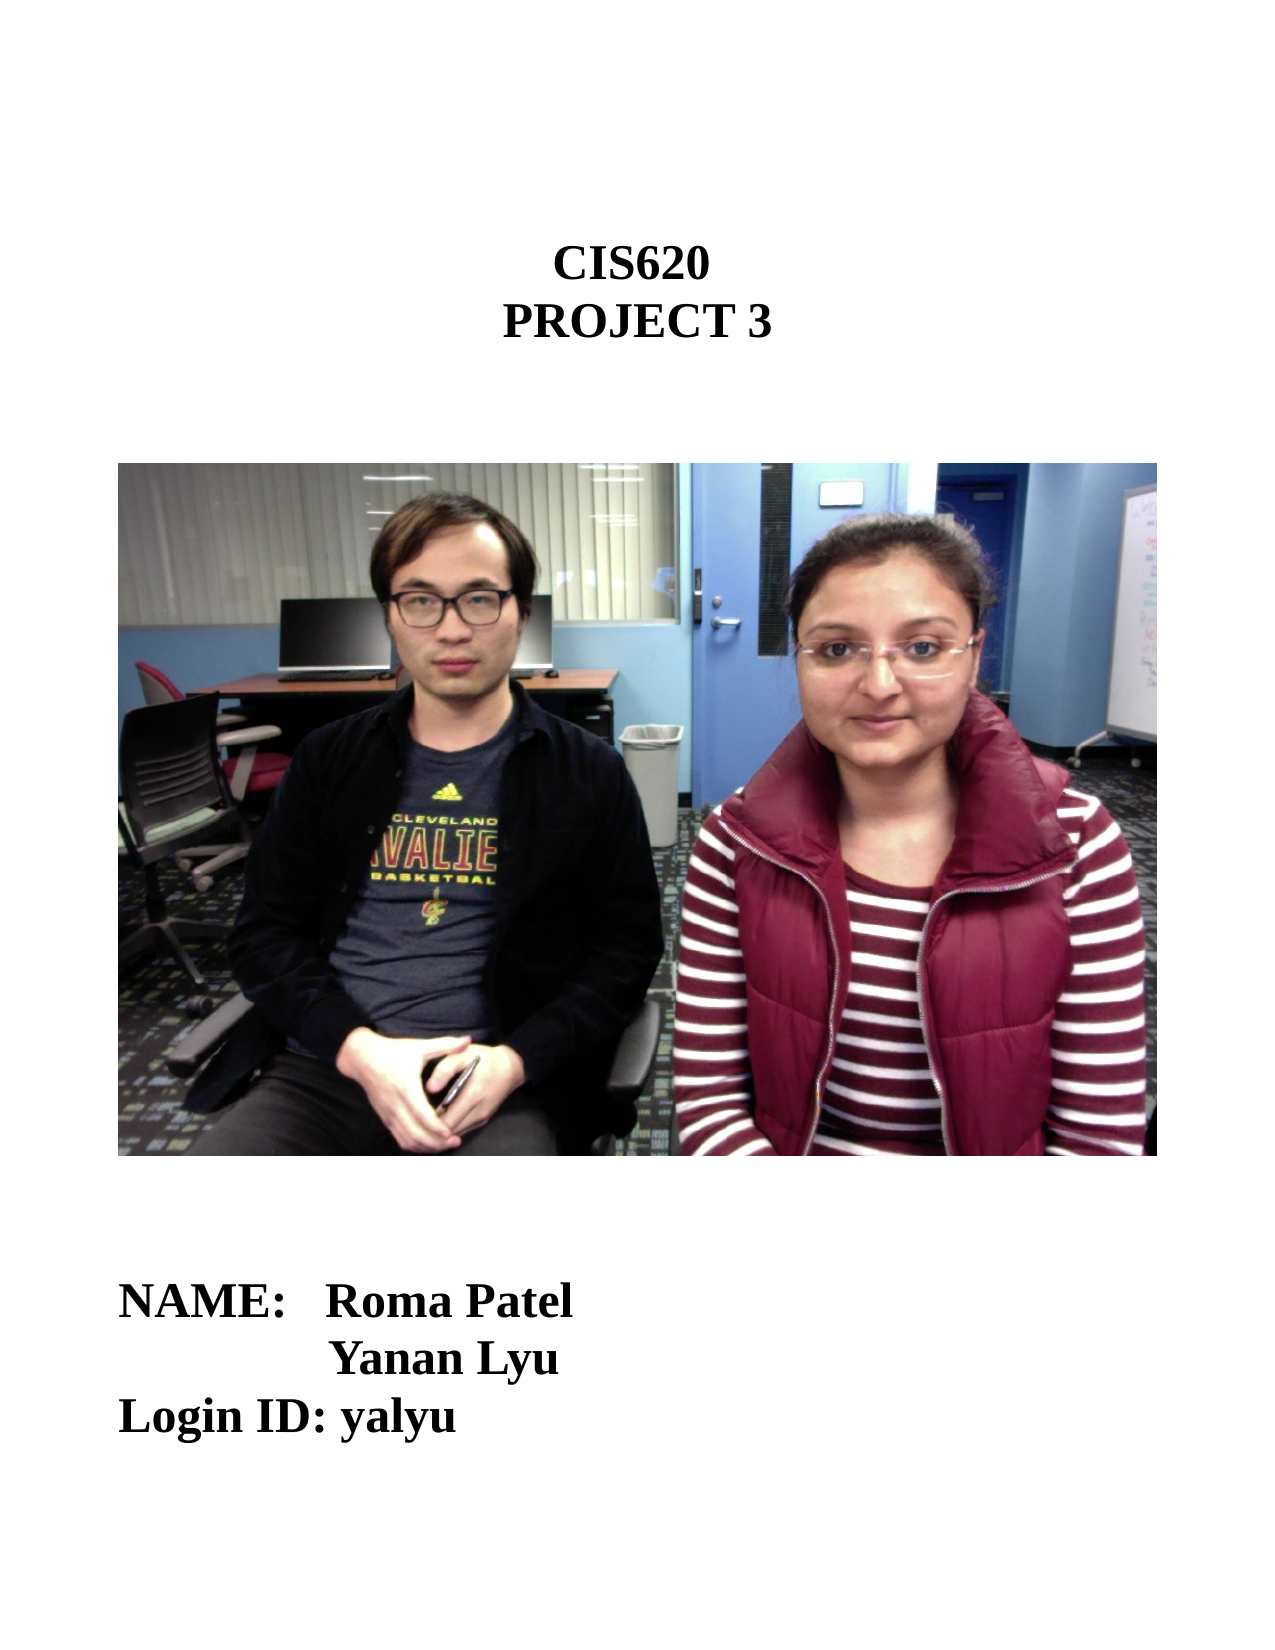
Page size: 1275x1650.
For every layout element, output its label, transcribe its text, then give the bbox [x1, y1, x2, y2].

text NAME: Roma Patel [118, 1271, 1157, 1328]
text Login ID: yalyu [118, 1386, 1157, 1443]
picture [118, 463, 1157, 1156]
text PROJECT 3 [118, 291, 1157, 348]
text Yanan Lyu [118, 1328, 1157, 1386]
text CIS620 [118, 233, 1157, 291]
